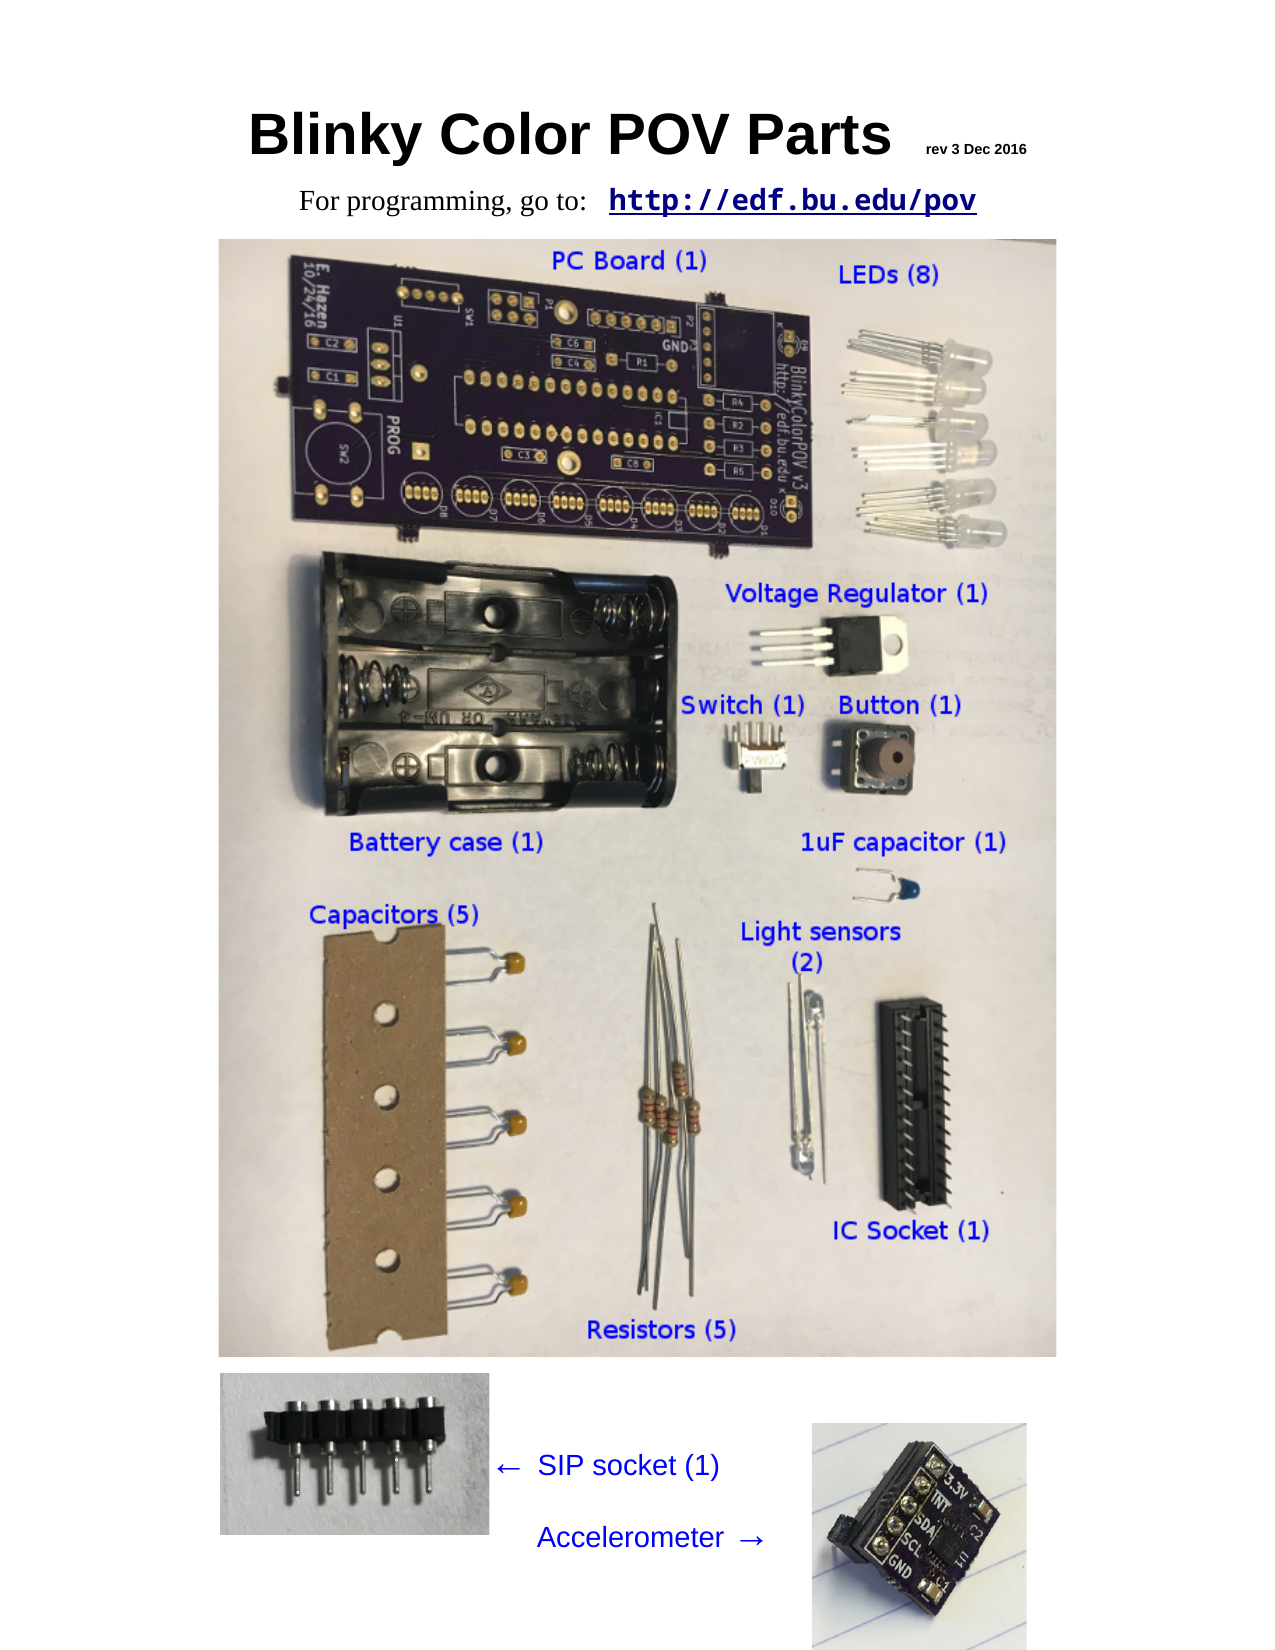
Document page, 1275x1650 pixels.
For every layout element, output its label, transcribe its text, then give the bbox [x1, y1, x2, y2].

text Accelerometer → [118, 1512, 811, 1555]
text [118, 1440, 220, 1483]
picture [220, 1373, 490, 1535]
picture [218, 239, 1057, 1357]
picture [811, 1423, 1027, 1650]
text [1027, 1440, 1157, 1483]
title Blinky Color POV Parts rev 3 Dec 2016 [118, 100, 1157, 167]
text ← SIP socket (1) [490, 1440, 811, 1483]
text [1027, 1512, 1157, 1555]
text For programming, go to: http://edf.bu.edu/pov [118, 179, 1157, 219]
